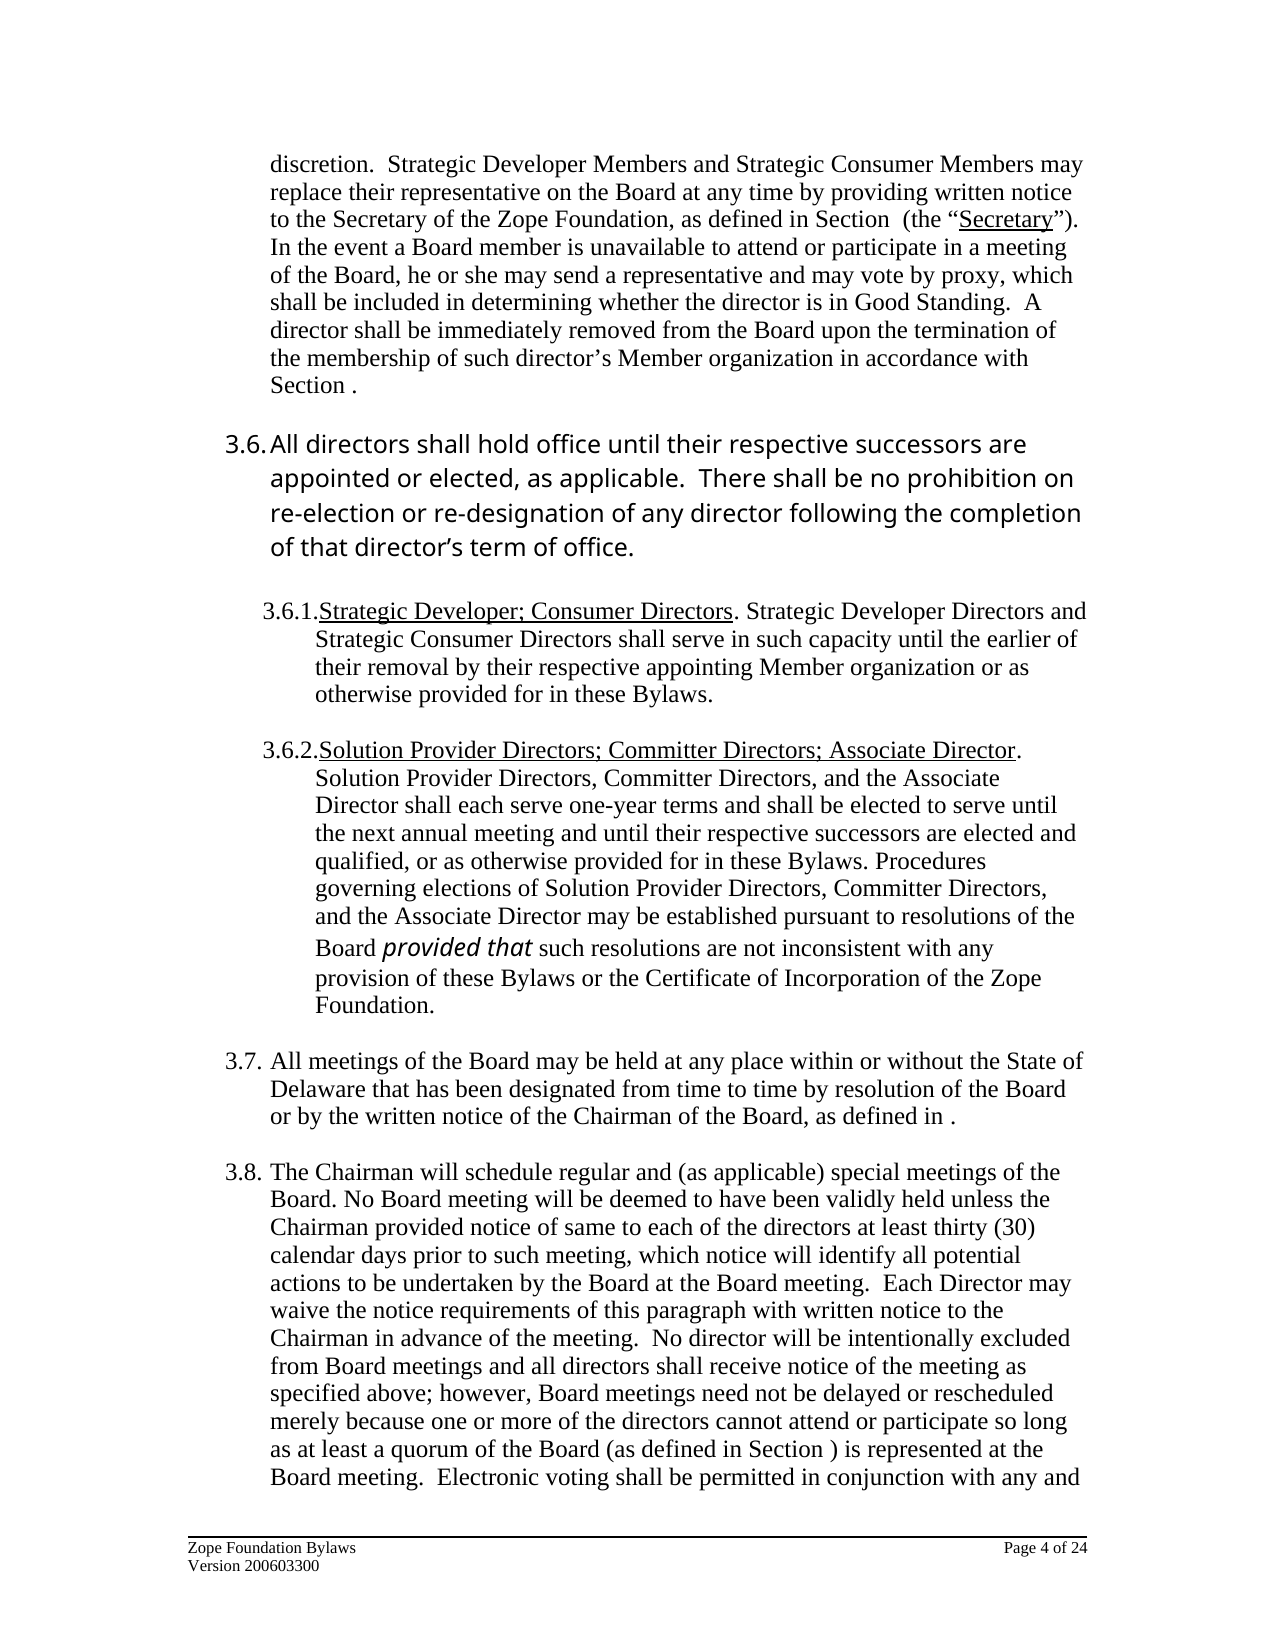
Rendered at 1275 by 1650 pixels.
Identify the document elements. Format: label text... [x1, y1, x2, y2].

list Strategic Developer; Consumer Directors. Strategic Developer Directors and Strategic Consumer Directors shall serve in such capacity until the earlier of their removal by their respective appointing Member organization or as otherwise provided for in these Bylaws. [262, 597, 1087, 736]
list All meetings of the Board may be held at any place within or without the State of Delaware that has been designated from time to time by resolution of the Board or by the written notice of the Chairman of the Board, as defined in . [225, 1047, 1087, 1158]
list discretion. Strategic Developer Members and Strategic Consumer Members may replace their representative on the Board at any time by providing written notice to the Secretary of the Zope Foundation, as defined in Section (the “Secretary”). In the event a Board member is unavailable to attend or participate in a meeting of the Board, he or she may send a representative and may vote by proxy, which shall be included in determining whether the director is in Good Standing. A director shall be immediately removed from the Board upon the termination of the membership of such director’s Member organization in accordance with Section . [225, 150, 1087, 427]
list The Chairman will schedule regular and (as applicable) special meetings of the Board. No Board meeting will be deemed to have been validly held unless the Chairman provided notice of same to each of the directors at least thirty (30) calendar days prior to such meeting, which notice will identify all potential actions to be undertaken by the Board at the Board meeting. Each Director may waive the notice requirements of this paragraph with written notice to the Chairman in advance of the meeting. No director will be intentionally excluded from Board meetings and all directors shall receive notice of the meeting as specified above; however, Board meetings need not be delayed or rescheduled merely because one or more of the directors cannot attend or participate so long as at least a quorum of the Board (as defined in Section ) is represented at the Board meeting. Electronic voting shall be permitted in conjunction with any and [225, 1158, 1087, 1490]
list Solution Provider Directors; Committer Directors; Associate Director. Solution Provider Directors, Committer Directors, and the Associate Director shall each serve one-year terms and shall be elected to serve until the next annual meeting and until their respective successors are elected and qualified, or as otherwise provided for in these Bylaws. Procedures governing elections of Solution Provider Directors, Committer Directors, and the Associate Director may be established pursuant to resolutions of the Board provided that such resolutions are not inconsistent with any provision of these Bylaws or the Certificate of Incorporation of the Zope Foundation. [262, 736, 1087, 1047]
list All directors shall hold office until their respective successors are appointed or elected, as applicable. There shall be no prohibition on re-election or re-designation of any director following the completion of that director’s term of office. [225, 427, 1087, 597]
